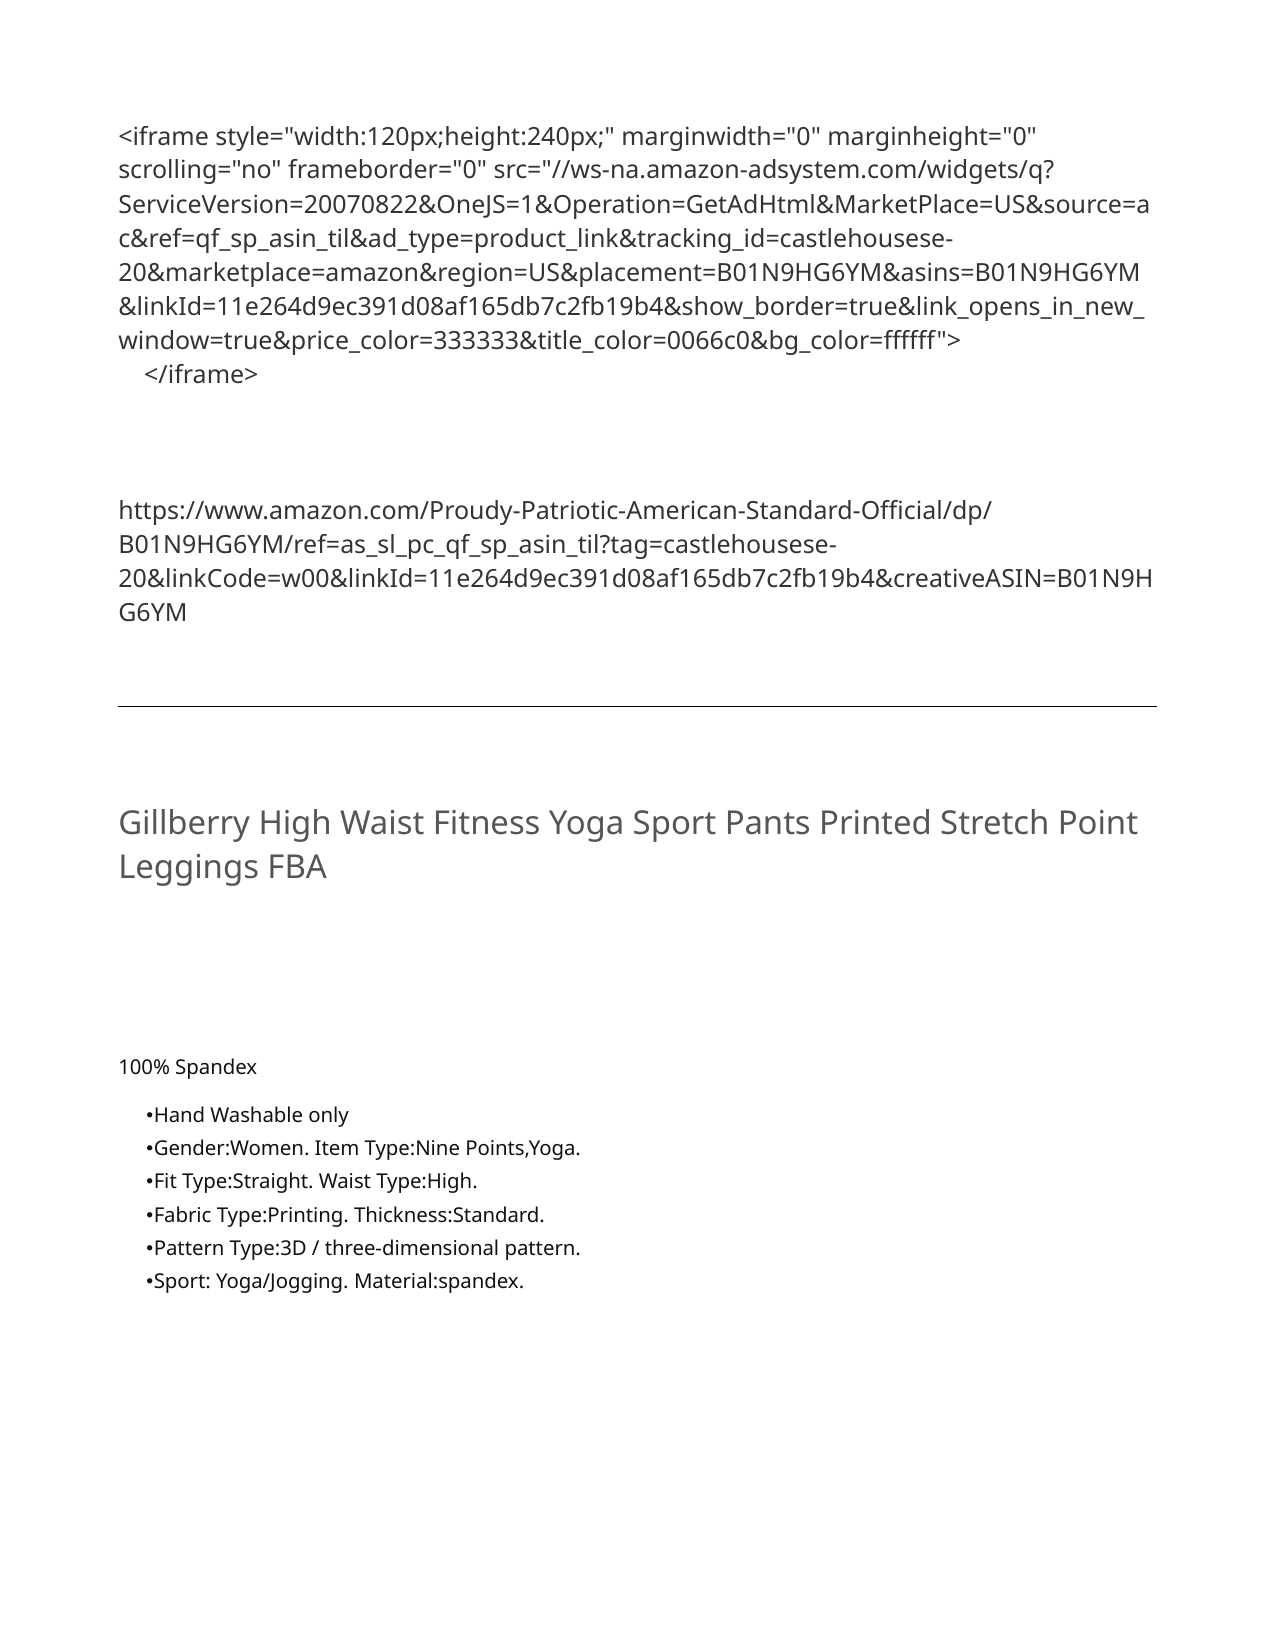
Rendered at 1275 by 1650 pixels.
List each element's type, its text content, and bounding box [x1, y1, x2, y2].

text </iframe> [118, 357, 1157, 391]
list Pattern Type:3D / three-dimensional pattern. [118, 1233, 1157, 1261]
list Hand Washable only [118, 1101, 1157, 1128]
list Sport: Yoga/Jogging. Material:spandex. [118, 1267, 1157, 1294]
subtitle Gillberry High Waist Fitness Yoga Sport Pants Printed Stretch Point Leggings FBA [118, 799, 1157, 888]
list Fit Type:Straight. Waist Type:High. [118, 1167, 1157, 1195]
list Fabric Type:Printing. Thickness:Standard. [118, 1200, 1157, 1228]
text <iframe style="width:120px;height:240px;" marginwidth="0" marginheight="0" scrolling="no" frameborder="0" src="//ws-na.amazon-adsystem.com/widgets/q?ServiceVersion=20070822&OneJS=1&Operation=GetAdHtml&MarketPlace=US&source=ac&ref=qf_sp_asin_til&ad_type=product_link&tracking_id=castlehousese-20&marketplace=amazon&region=US&placement=B01N9HG6YM&asins=B01N9HG6YM&linkId=11e264d9ec391d08af165db7c2fb19b4&show_border=true&link_opens_in_new_window=true&price_color=333333&title_color=0066c0&bg_color=ffffff"> [118, 118, 1157, 357]
text https://www.amazon.com/Proudy-Patriotic-American-Standard-Official/dp/B01N9HG6YM/ref=as_sl_pc_qf_sp_asin_til?tag=castlehousese-20&linkCode=w00&linkId=11e264d9ec391d08af165db7c2fb19b4&creativeASIN=B01N9HG6YM [118, 493, 1157, 629]
text 100% Spandex [118, 1053, 1157, 1080]
list Gender:Women. Item Type:Nine Points,Yoga. [118, 1134, 1157, 1161]
